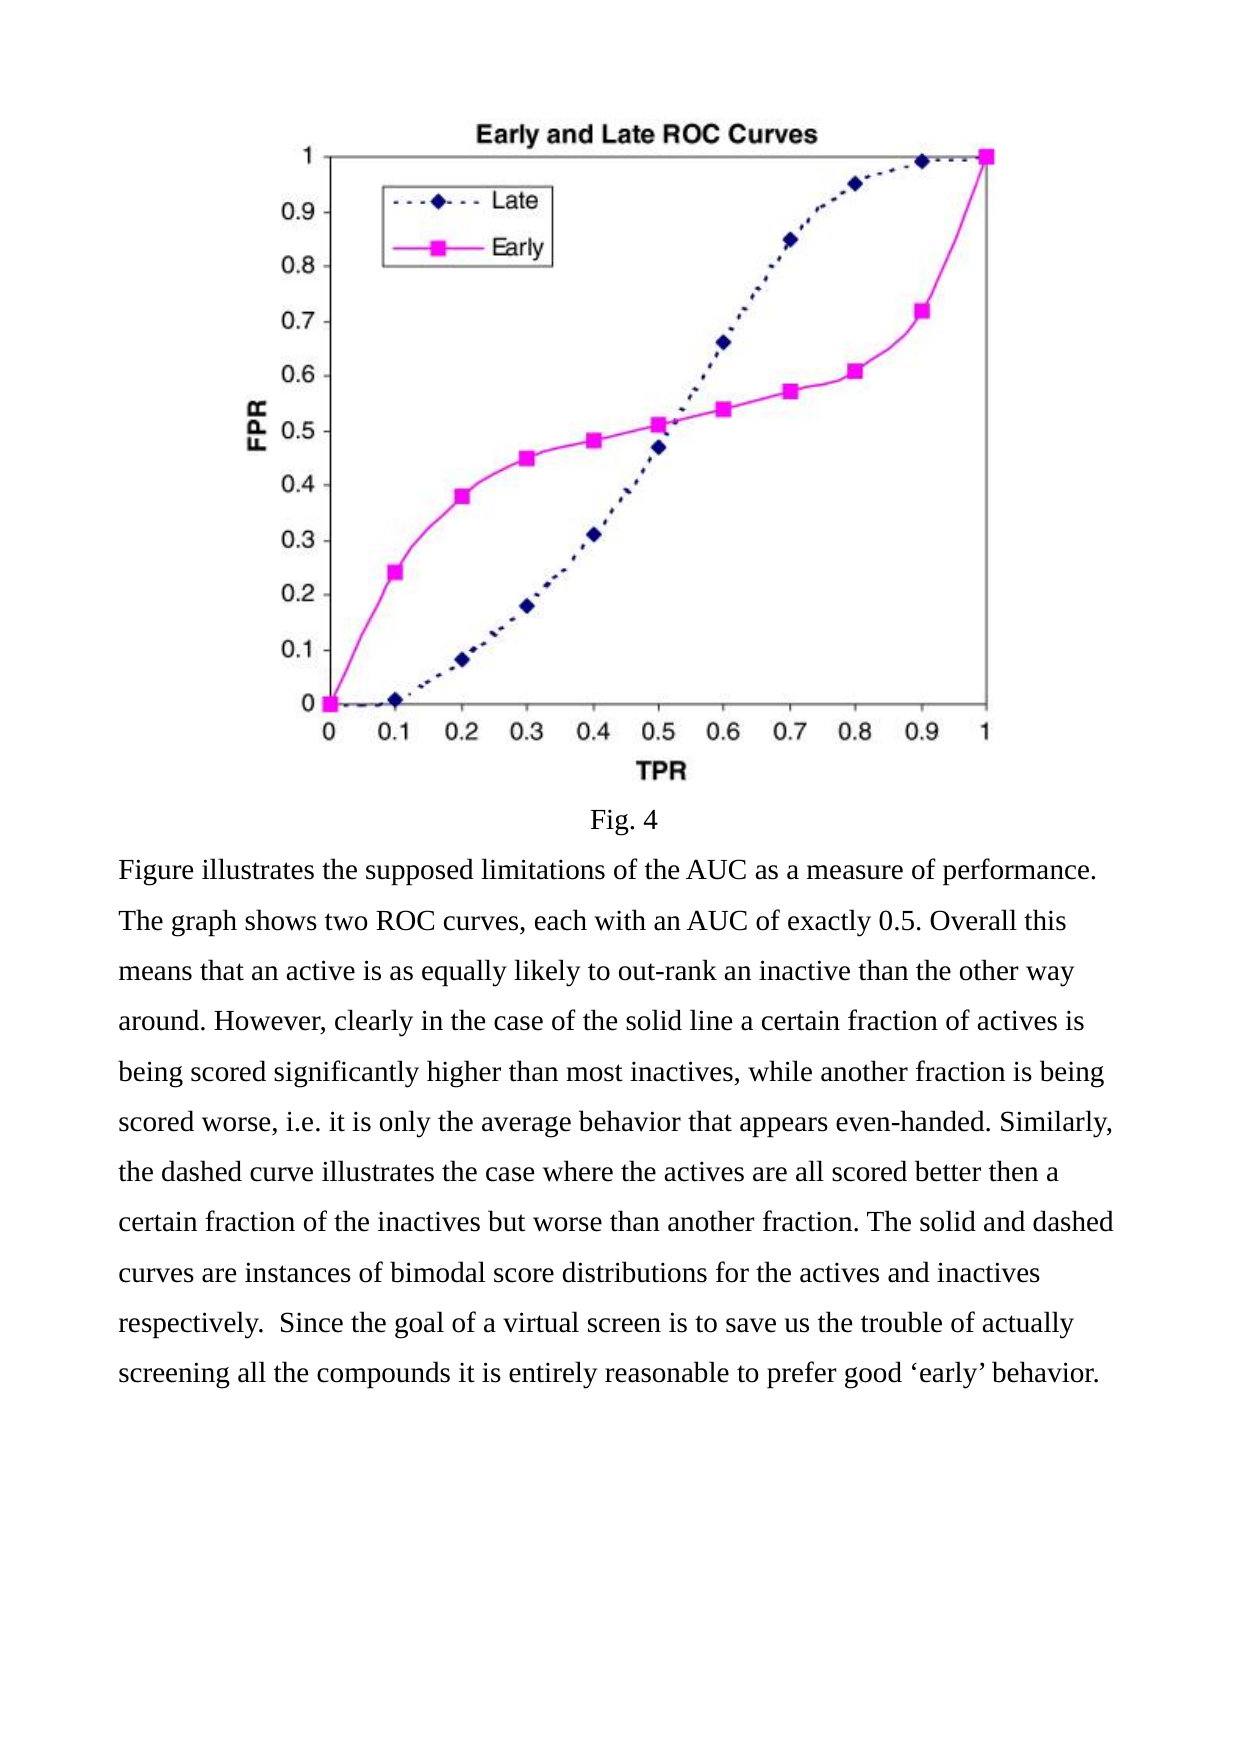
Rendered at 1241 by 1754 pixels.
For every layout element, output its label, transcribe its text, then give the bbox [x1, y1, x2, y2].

picture [244, 118, 996, 786]
text Figure illustrates the supposed limitations of the AUC as a measure of performance. The graph shows two ROC curves, each with an AUC of exactly 0.5. Overall this means that an active is as equally likely to out-rank an inactive than the other way around. However, clearly in the case of the solid line a certain fraction of actives is being scored significantly higher than most inactives, while another fraction is being scored worse, i.e. it is only the average behavior that appears even-handed. Similarly, the dashed curve illustrates the case where the actives are all scored better then a certain fraction of the inactives but worse than another fraction. The solid and dashed curves are instances of bimodal score distributions for the actives and inactives respectively. Since the goal of a virtual screen is to save us the trouble of actually screening all the compounds it is entirely reasonable to prefer good ‘early’ behavior. [118, 852, 1122, 1389]
text Fig. 4 [118, 118, 1122, 836]
